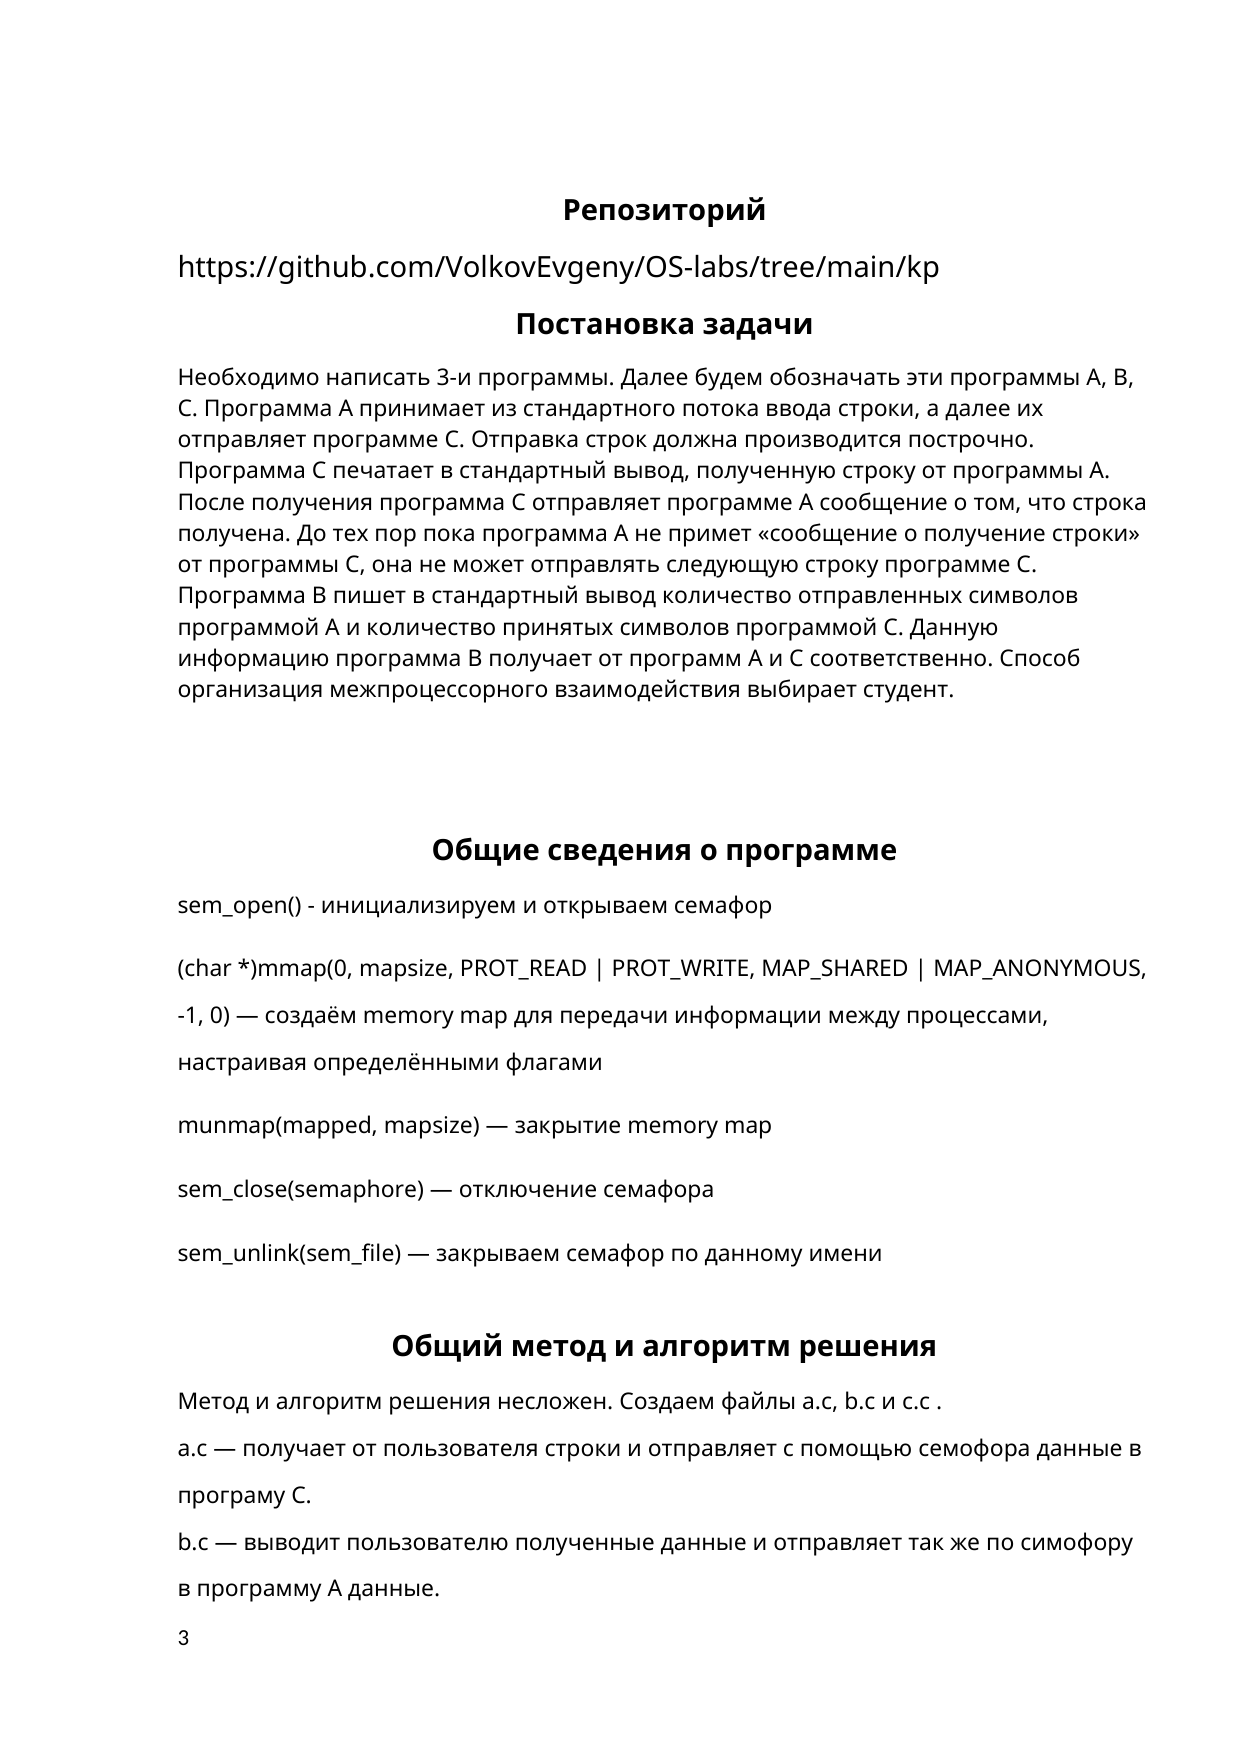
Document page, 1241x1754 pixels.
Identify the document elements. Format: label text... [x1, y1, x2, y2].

list (char *)mmap(0, mapsize, PROT_READ | PROT_WRITE, MAP_SHARED | MAP_ANONYMOUS, -1, 0) — создаём memory map для передачи информации между процессами, настраивая определёнными флагами [177, 952, 1152, 1077]
text Метод и алгоритм решения несложен. Создаем файлы a.c, b.c и c.c . [177, 1385, 1152, 1416]
text https://github.com/VolkovEvgeny/OS-labs/tree/main/kp [177, 246, 1152, 286]
text Общие сведения о программе [177, 829, 1152, 869]
text a.c — получает от пользователя строки и отправляет с помощью семофора данные в програму C. [177, 1432, 1152, 1510]
list Необходимо написать 3-и программы. Далее будем обозначать эти программы A, B, C. Программа A принимает из стандартного потока ввода строки, а далее их отправляет программе С. Отправка строк должна производится построчно. Программа C печатает в стандартный вывод, полученную строку от программы A. После получения программа C отправляет программе А сообщение о том, что строка получена. До тех пор пока программа А не примет «сообщение о получение строки» от программы С, она не может отправлять следующую строку программе С. Программа B пишет в стандартный вывод количество отправленных символов программой А и количество принятых символов программой С. Данную информацию программа B получает от программ A и C соответственно. Способ организация межпроцессорного взаимодействия выбирает студент. [177, 360, 1152, 704]
text b.c — выводит пользователю полученные данные и отправляет так же по симофору в программу A данные. [177, 1526, 1152, 1604]
text Репозиторий [177, 189, 1152, 229]
list munmap(mapped, mapsize) — закрытие memory map [177, 1109, 1152, 1141]
text Общий метод и алгоритм решения [177, 1325, 1152, 1365]
text Постановка задачи [177, 303, 1152, 343]
list sem_open() - инициализируем и открываем семафор [177, 889, 1152, 920]
list sem_unlink(sem_file) — закрываем семафор по данному имени [177, 1237, 1152, 1268]
list sem_close(semaphore) — отключение семафора [177, 1173, 1152, 1204]
